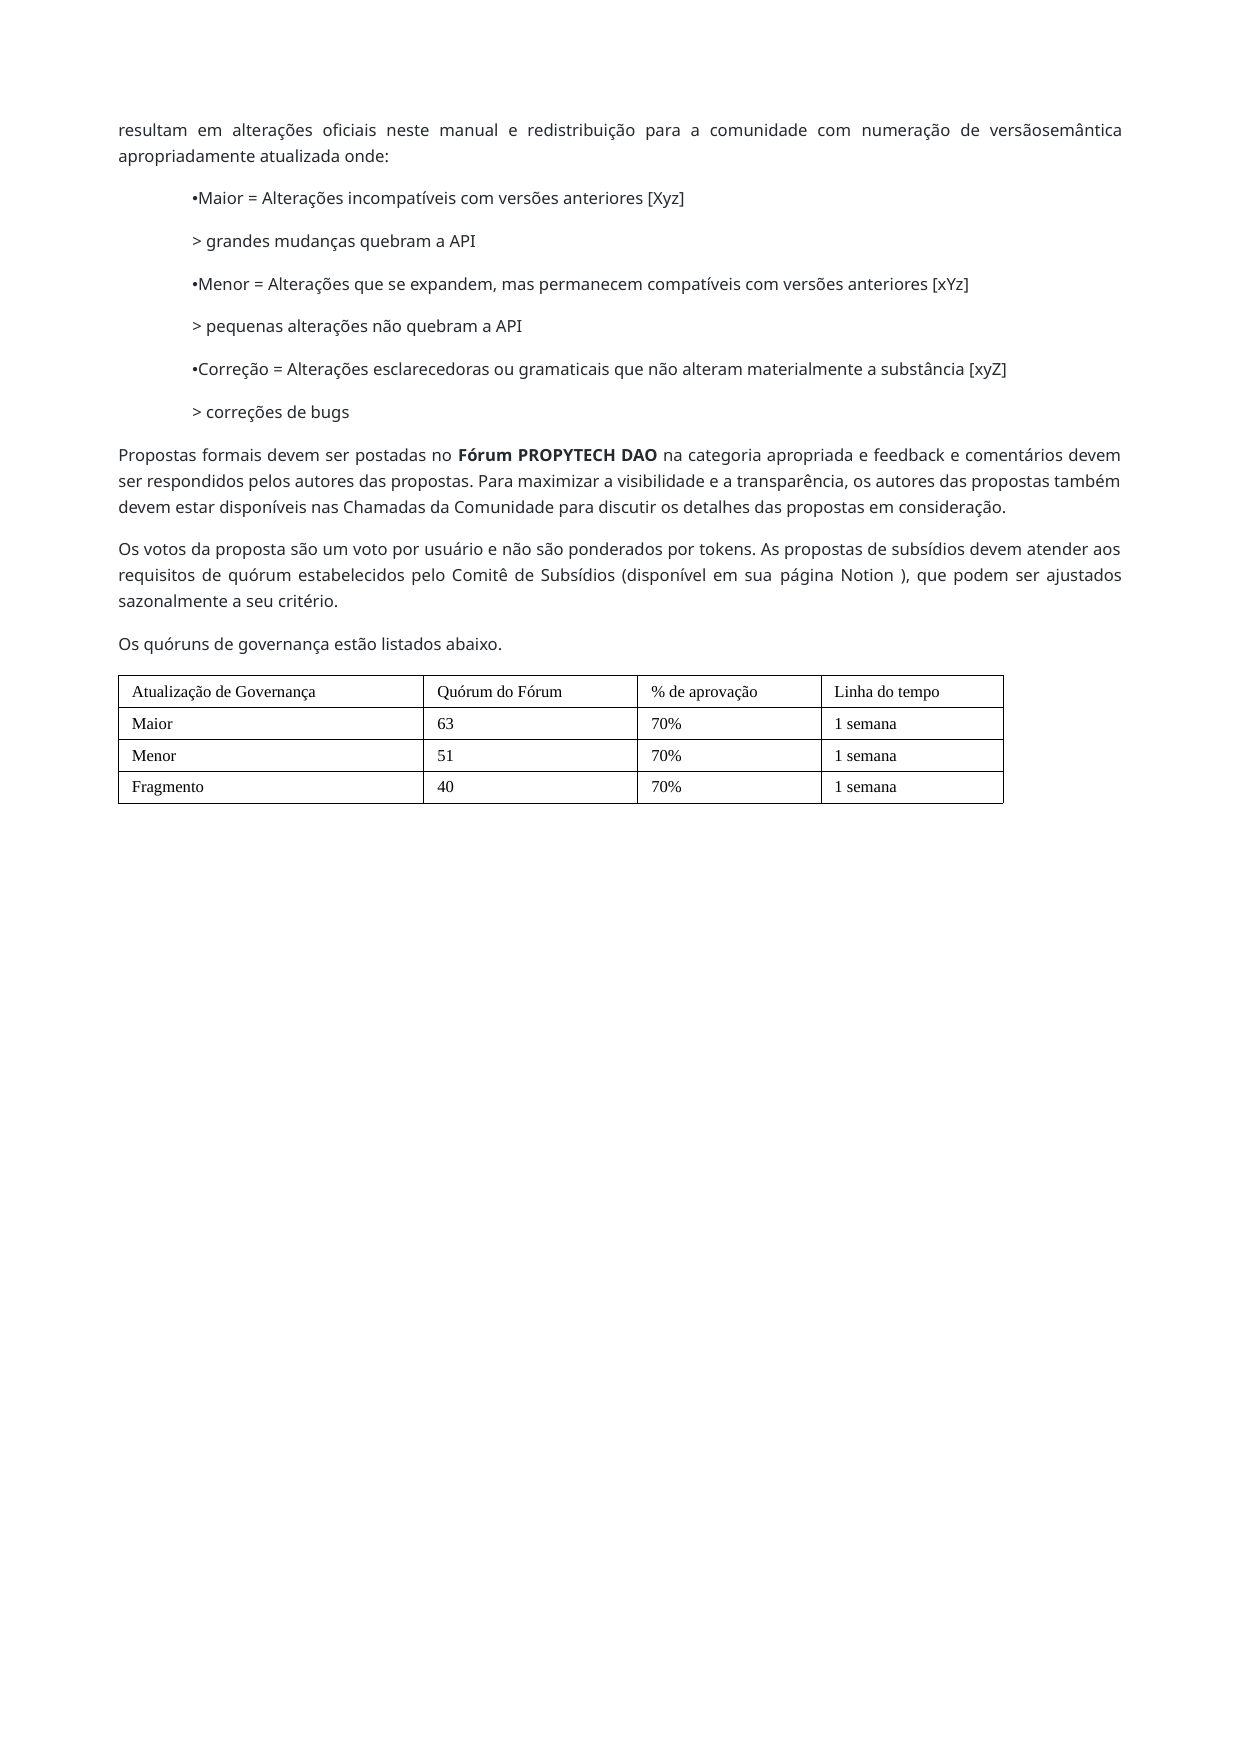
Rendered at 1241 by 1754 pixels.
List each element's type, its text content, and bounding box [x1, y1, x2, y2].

table_header Atualização de Governança [119, 676, 423, 707]
table_cell 70% [638, 740, 821, 771]
table_cell Maior [119, 708, 423, 739]
table_cell Menor [119, 740, 423, 771]
text Propostas formais devem ser postadas no Fórum PROPYTECH DAO na categoria apropriada e feedback e comentários devem ser respondidos pelos autores das propostas. Para maximizar a visibilidade e a transparência, os autores das propostas também devem estar disponíveis nas Chamadas da Comunidade para discutir os detalhes das propostas em consideração. [118, 443, 1122, 518]
list > correções de bugs [118, 400, 1122, 423]
table_header Quórum do Fórum [424, 676, 637, 707]
text Os quóruns de governança estão listados abaixo. [118, 633, 1122, 655]
table_cell 51 [424, 740, 637, 771]
table_header % de aprovação [638, 676, 821, 707]
table_cell 70% [638, 772, 821, 802]
text resultam em alterações oficiais neste manual e redistribuição para a comunidade com numeração de versãosemântica apropriadamente atualizada onde: [118, 118, 1122, 167]
table_cell 1 semana [822, 708, 1003, 739]
list > grandes mudanças quebram a API [118, 229, 1122, 252]
list Menor = Alterações que se expandem, mas permanecem compatíveis com versões anteriores [xYz] [118, 272, 1122, 295]
list Maior = Alterações incompatíveis com versões anteriores [Xyz] [118, 187, 1122, 209]
text Os votos da proposta são um voto por usuário e não são ponderados por tokens. As propostas de subsídios devem atender aos requisitos de quórum estabelecidos pelo Comitê de Subsídios (disponível em sua página Notion ), que podem ser ajustados sazonalmente a seu critério. [118, 538, 1122, 613]
table_cell 1 semana [822, 772, 1003, 802]
table_cell 1 semana [822, 740, 1003, 771]
list > pequenas alterações não quebram a API [118, 315, 1122, 338]
list Correção = Alterações esclarecedoras ou gramaticais que não alteram materialmente a substância [xyZ] [118, 358, 1122, 380]
table_cell 63 [424, 708, 637, 739]
table_cell Fragmento [119, 772, 423, 802]
table_header Linha do tempo [822, 676, 1003, 707]
table_cell 70% [638, 708, 821, 739]
table_cell 40 [424, 772, 637, 802]
